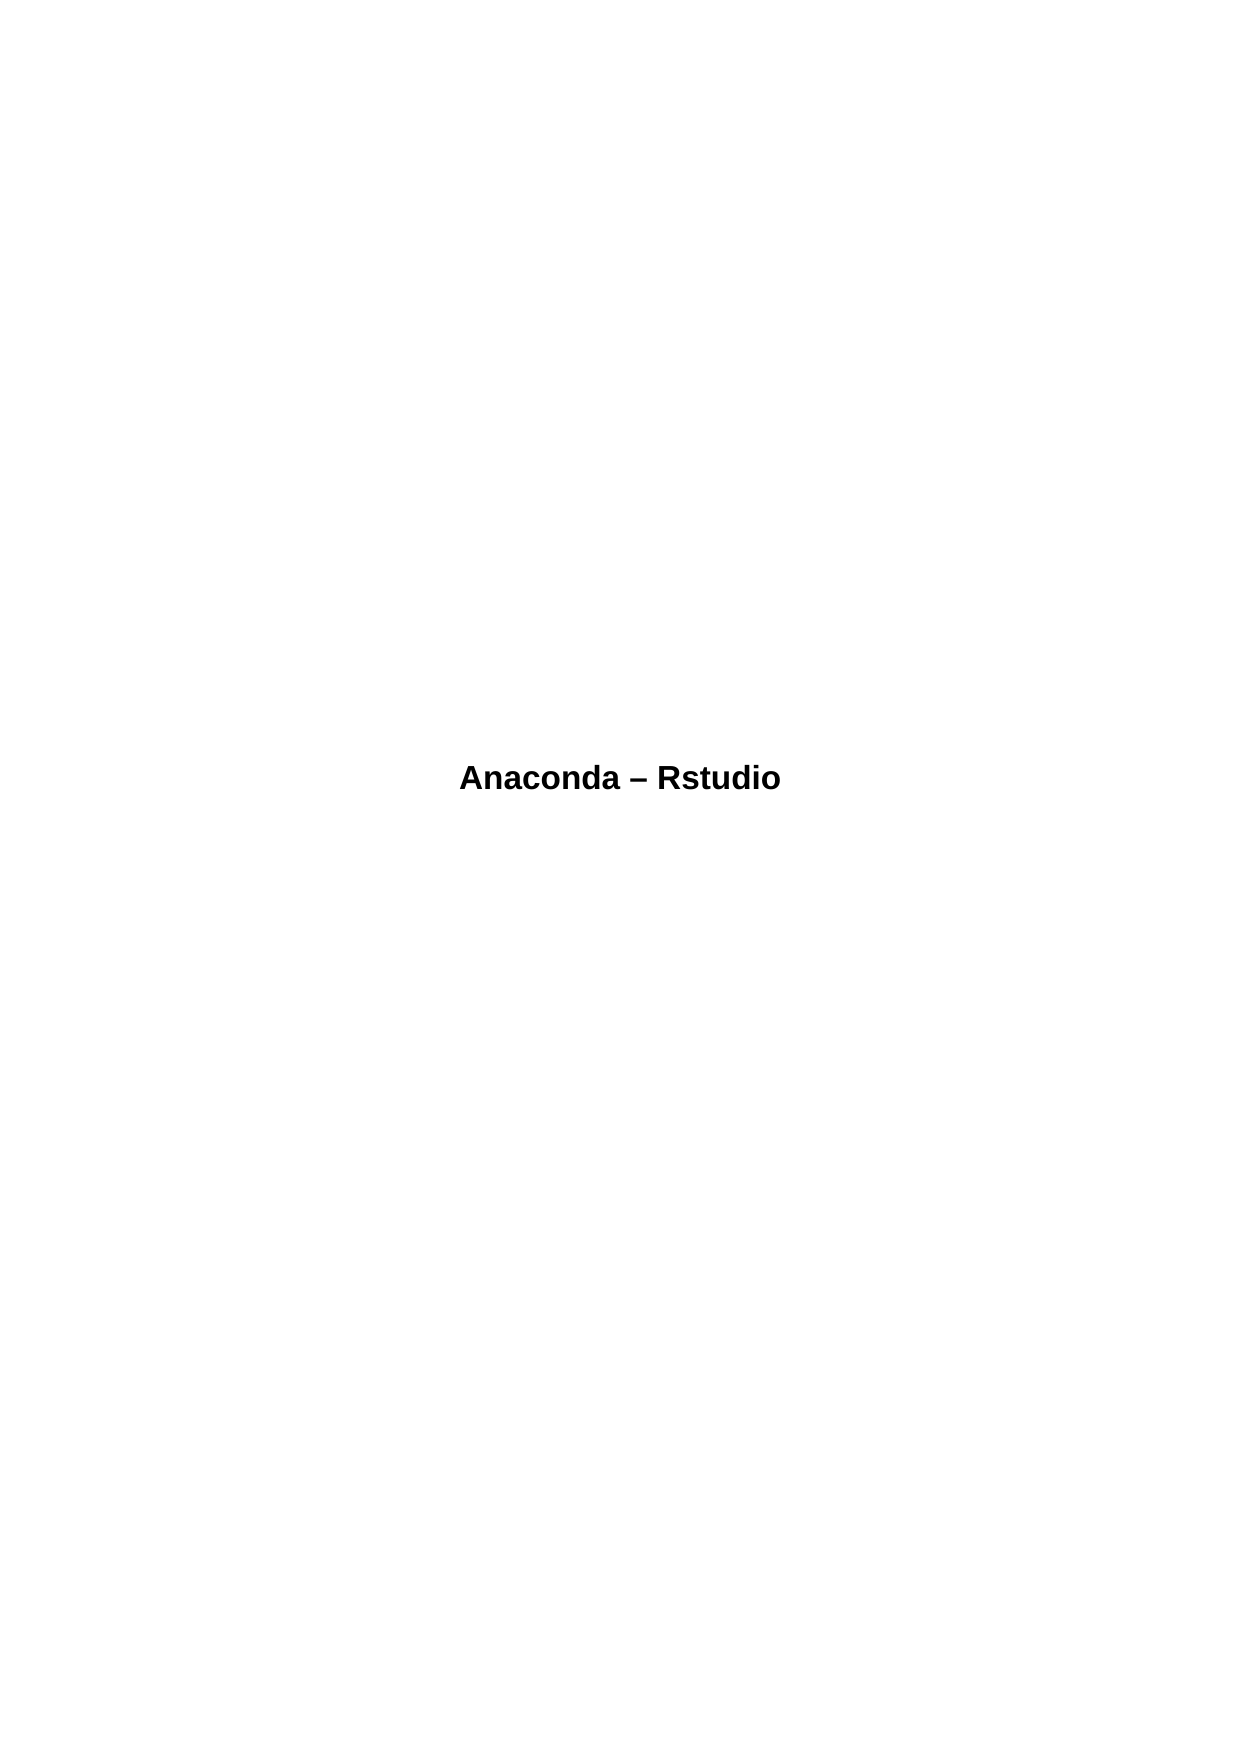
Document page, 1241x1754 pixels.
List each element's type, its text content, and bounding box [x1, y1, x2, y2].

subtitle Anaconda – Rstudio [118, 758, 1122, 796]
